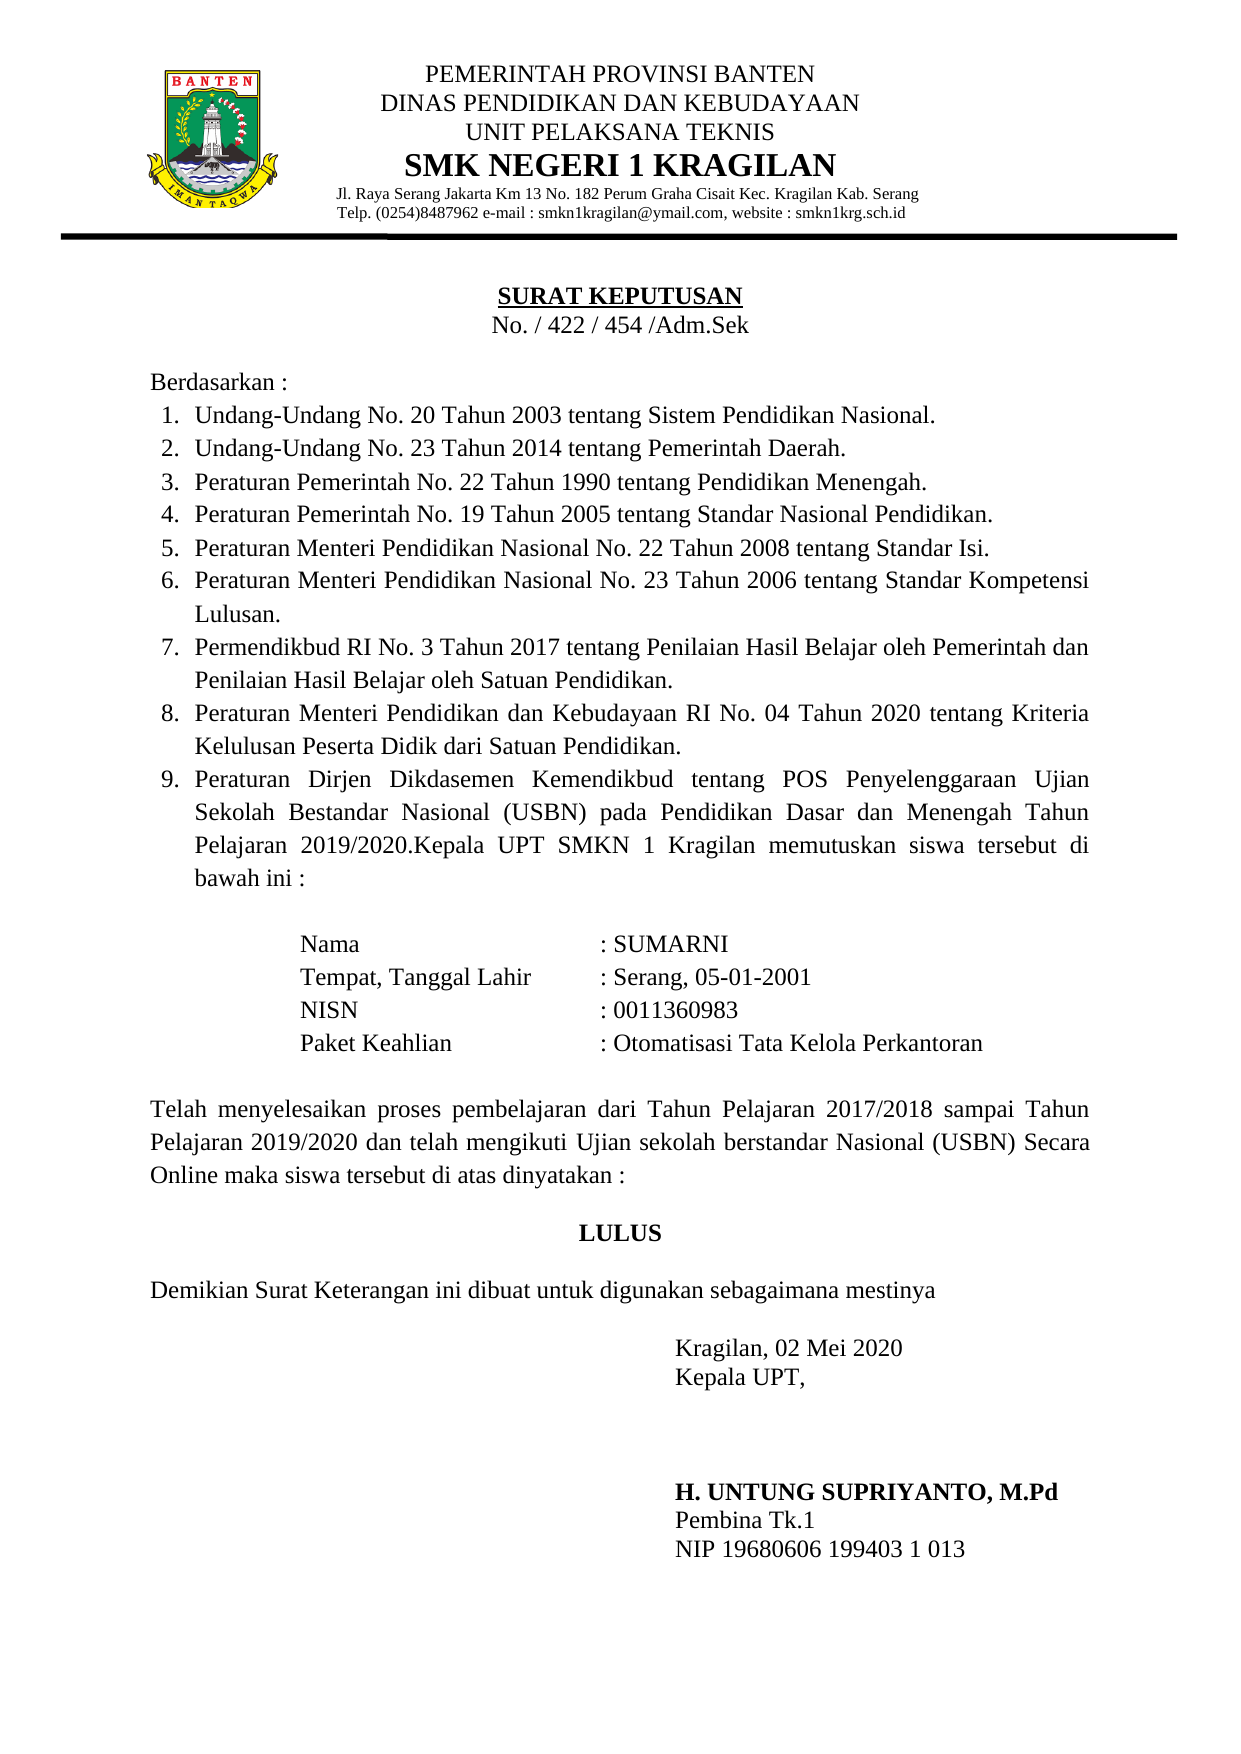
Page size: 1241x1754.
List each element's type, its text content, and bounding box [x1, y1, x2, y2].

list Peraturan Dirjen Dikdasemen Kemendikbud tentang POS Penyelenggaraan Ujian Sekolah Bestandar Nasional (USBN) pada Pendidikan Dasar dan Menengah Tahun Pelajaran 2019/2020.Kepala UPT SMKN 1 Kragilan memutuskan siswa tersebut di bawah ini : [179, 764, 1090, 892]
text NIP 19680606 199403 1 013 [150, 1534, 1090, 1563]
text NISN : 0011360983 [150, 995, 1090, 1024]
list Peraturan Menteri Pendidikan Nasional No. 22 Tahun 2008 tentang Standar Isi. [179, 533, 1090, 561]
list Peraturan Pemerintah No. 22 Tahun 1990 tentang Pendidikan Menengah. [179, 467, 1090, 495]
text Demikian Surat Keterangan ini dibuat untuk digunakan sebagaimana mestinya [150, 1276, 1090, 1304]
text Tempat, Tanggal Lahir : Serang, 05-01-2001 [150, 962, 1090, 991]
list Peraturan Menteri Pendidikan Nasional No. 23 Tahun 2006 tentang Standar Kompetensi Lulusan. [179, 566, 1090, 627]
list Peraturan Menteri Pendidikan dan Kebudayaan RI No. 04 Tahun 2020 tentang Kriteria Kelulusan Peserta Didik dari Satuan Pendidikan. [179, 698, 1090, 759]
picture [146, 70, 279, 208]
text Telah menyelesaikan proses pembelajaran dari Tahun Pelajaran 2017/2018 sampai Tahun Pelajaran 2019/2020 dan telah mengikuti Ujian sekolah berstandar Nasional (USBN) Secara Online maka siswa tersebut di atas dinyatakan : [150, 1094, 1090, 1189]
text SURAT KEPUTUSAN [150, 281, 1090, 310]
text LULUS [150, 1218, 1090, 1247]
text No. / 422 / 454 /Adm.Sek [150, 310, 1090, 339]
text H. UNTUNG SUPRIYANTO, M.Pd [150, 1477, 1090, 1506]
list Undang-Undang No. 23 Tahun 2014 tentang Pemerintah Daerah. [179, 433, 1090, 462]
list Peraturan Pemerintah No. 19 Tahun 2005 tentang Standar Nasional Pendidikan. [179, 499, 1090, 528]
list Undang-Undang No. 20 Tahun 2003 tentang Sistem Pendidikan Nasional. [179, 401, 1090, 429]
list Permendikbud RI No. 3 Tahun 2017 tentang Penilaian Hasil Belajar oleh Pemerintah dan Penilaian Hasil Belajar oleh Satuan Pendidikan. [179, 632, 1090, 693]
text Berdasarkan : [150, 367, 1090, 396]
text Kragilan, 02 Mei 2020 [150, 1333, 1090, 1362]
text Pembina Tk.1 [150, 1506, 1090, 1534]
text Paket Keahlian : Otomatisasi Tata Kelola Perkantoran [150, 1028, 1090, 1057]
text Nama : SUMARNI [150, 929, 1090, 958]
text Kepala UPT, [150, 1362, 1090, 1391]
